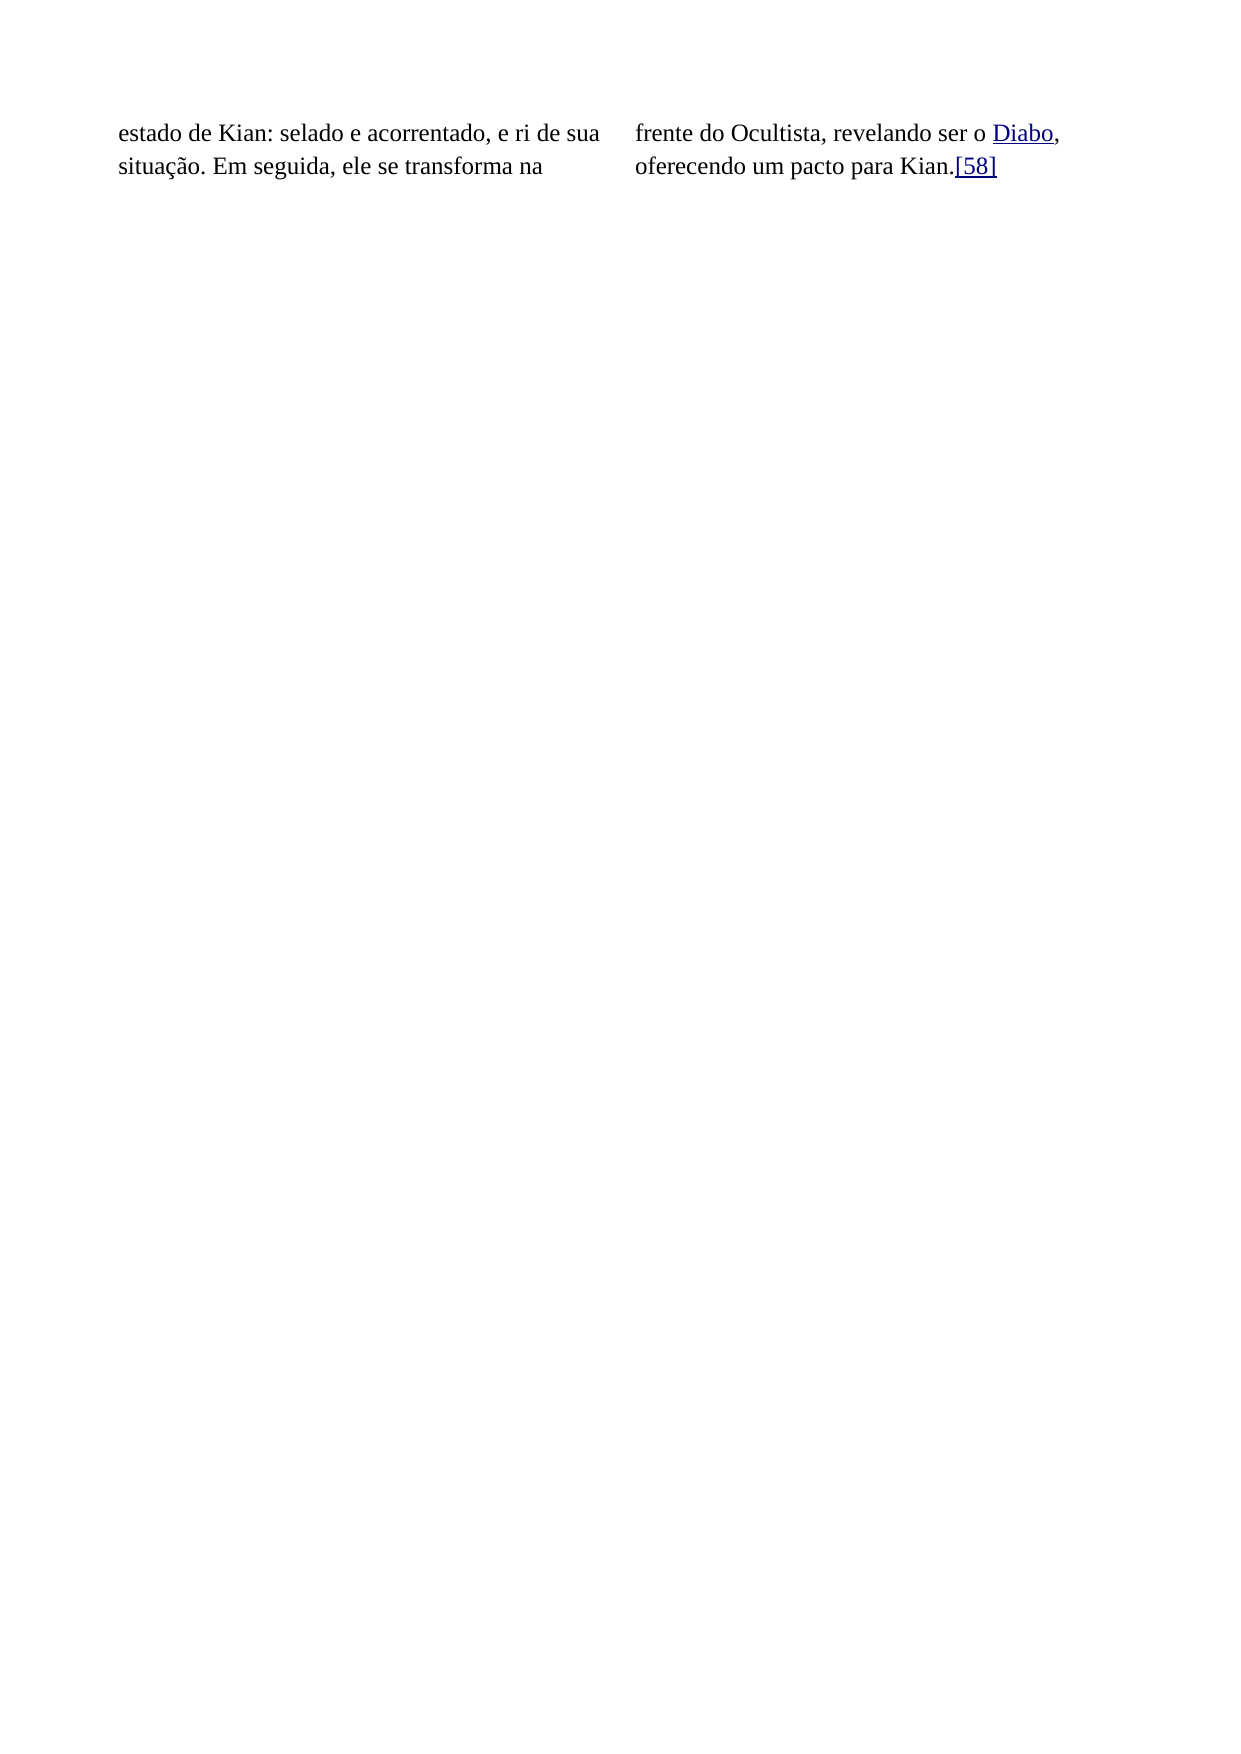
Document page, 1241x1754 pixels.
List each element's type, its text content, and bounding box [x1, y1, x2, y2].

text frente do Ocultista, revelando ser o Diabo, oferecendo um pacto para Kian.[58] [635, 118, 1122, 180]
text estado de Kian: selado e acorrentado, e ri de sua situação. Em seguida, ele se transforma na [118, 118, 605, 180]
